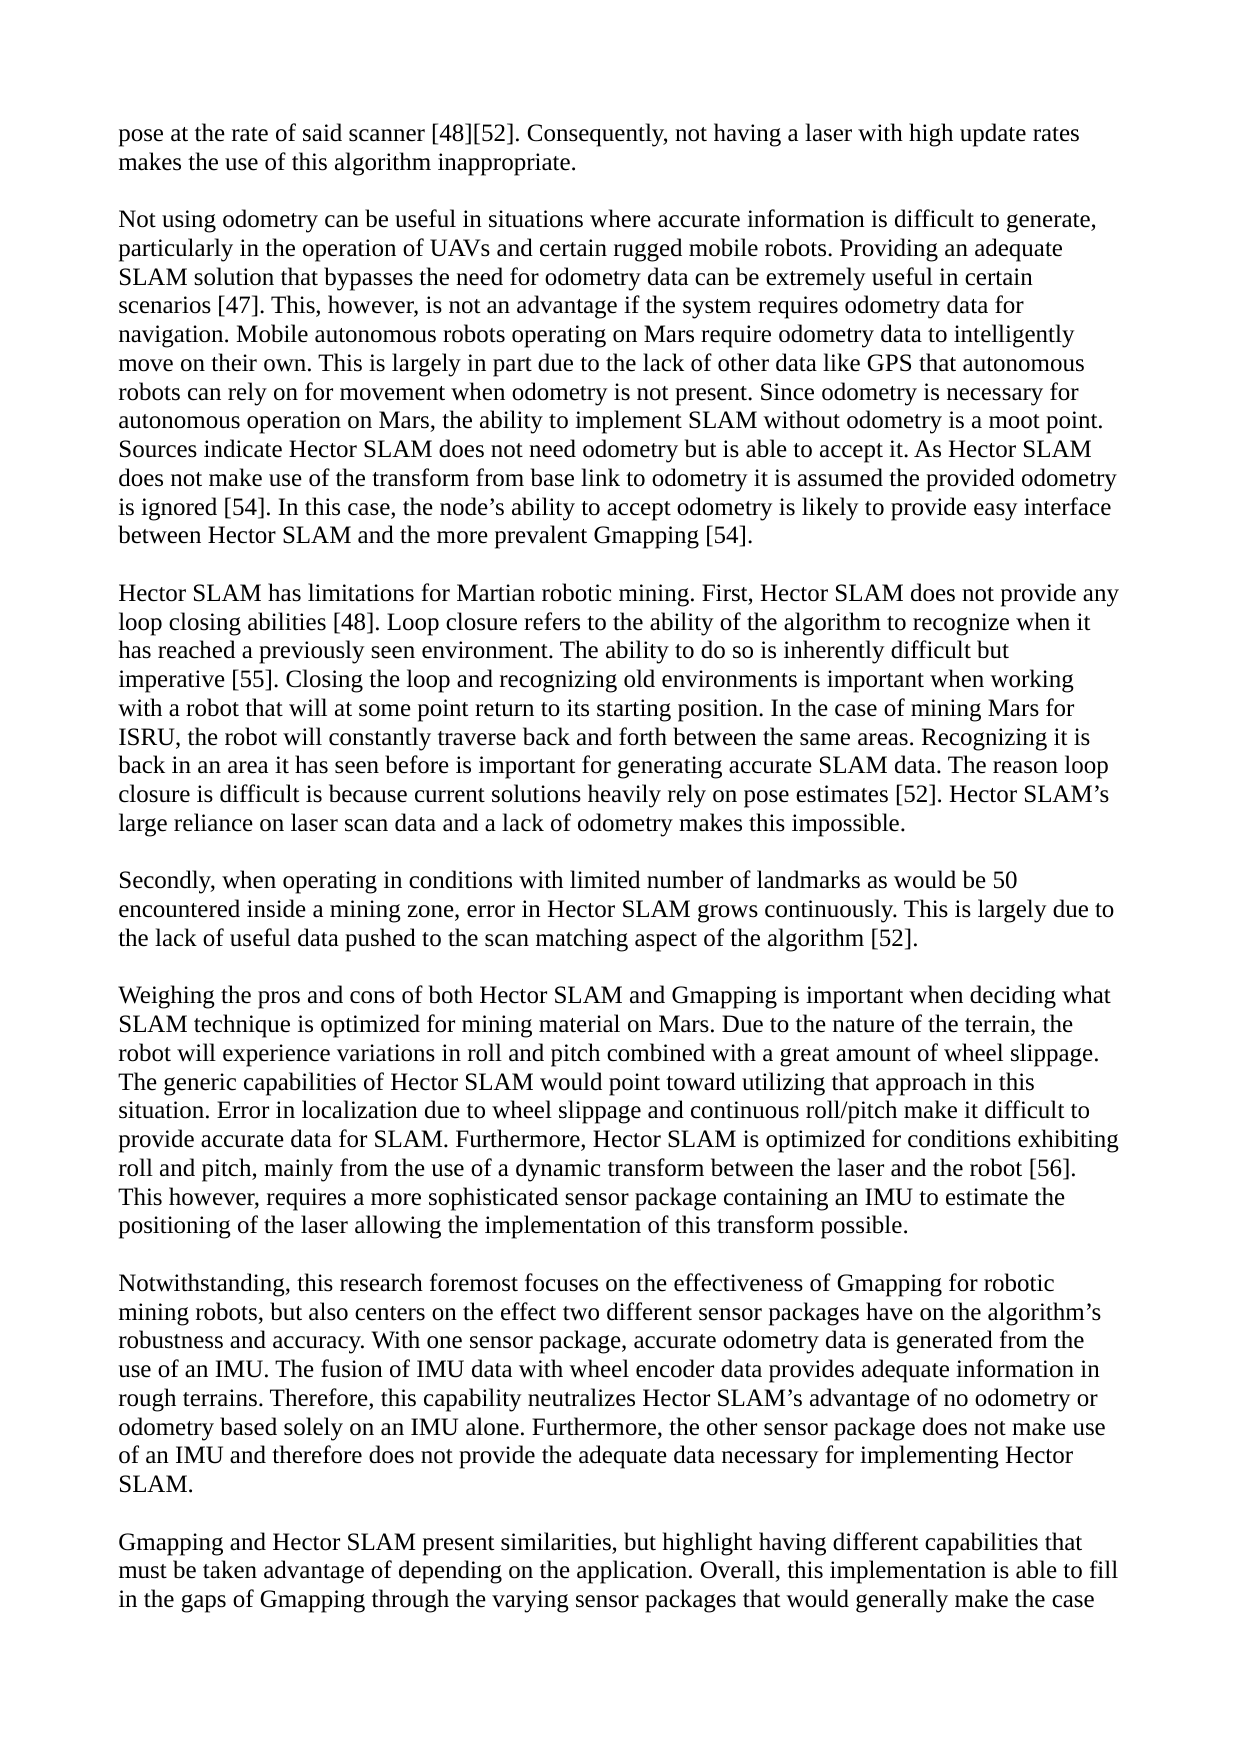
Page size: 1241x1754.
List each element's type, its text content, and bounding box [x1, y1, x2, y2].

text pose at the rate of said scanner [48][52]. Consequently, not having a laser with high update rates makes the use of this algorithm inappropriate. [118, 118, 1122, 176]
text Gmapping and Hector SLAM present similarities, but highlight having different capabilities that must be taken advantage of depending on the application. Overall, this implementation is able to fill in the gaps of Gmapping through the varying sensor packages that would generally make the case [118, 1527, 1122, 1613]
text Not using odometry can be useful in situations where accurate information is difficult to generate, particularly in the operation of UAVs and certain rugged mobile robots. Providing an adequate SLAM solution that bypasses the need for odometry data can be extremely useful in certain scenarios [47]. This, however, is not an advantage if the system requires odometry data for navigation. Mobile autonomous robots operating on Mars require odometry data to intelligently move on their own. This is largely in part due to the lack of other data like GPS that autonomous robots can rely on for movement when odometry is not present. Since odometry is necessary for autonomous operation on Mars, the ability to implement SLAM without odometry is a moot point. Sources indicate Hector SLAM does not need odometry but is able to accept it. As Hector SLAM does not make use of the transform from base link to odometry it is assumed the provided odometry is ignored [54]. In this case, the node’s ability to accept odometry is likely to provide easy interface between Hector SLAM and the more prevalent Gmapping [54]. [118, 204, 1122, 549]
text Secondly, when operating in conditions with limited number of landmarks as would be 50 encountered inside a mining zone, error in Hector SLAM grows continuously. This is largely due to the lack of useful data pushed to the scan matching aspect of the algorithm [52]. [118, 866, 1122, 952]
text Weighing the pros and cons of both Hector SLAM and Gmapping is important when deciding what SLAM technique is optimized for mining material on Mars. Due to the nature of the terrain, the robot will experience variations in roll and pitch combined with a great amount of wheel slippage. The generic capabilities of Hector SLAM would point toward utilizing that approach in this situation. Error in localization due to wheel slippage and continuous roll/pitch make it difficult to provide accurate data for SLAM. Furthermore, Hector SLAM is optimized for conditions exhibiting roll and pitch, mainly from the use of a dynamic transform between the laser and the robot [56]. This however, requires a more sophisticated sensor package containing an IMU to estimate the positioning of the laser allowing the implementation of this transform possible. [118, 981, 1122, 1239]
text Hector SLAM has limitations for Martian robotic mining. First, Hector SLAM does not provide any loop closing abilities [48]. Loop closure refers to the ability of the algorithm to recognize when it has reached a previously seen environment. The ability to do so is inherently difficult but imperative [55]. Closing the loop and recognizing old environments is important when working with a robot that will at some point return to its starting position. In the case of mining Mars for ISRU, the robot will constantly traverse back and forth between the same areas. Recognizing it is back in an area it has seen before is important for generating accurate SLAM data. The reason loop closure is difficult is because current solutions heavily rely on pose estimates [52]. Hector SLAM’s large reliance on laser scan data and a lack of odometry makes this impossible. [118, 578, 1122, 837]
text Notwithstanding, this research foremost focuses on the effectiveness of Gmapping for robotic mining robots, but also centers on the effect two different sensor packages have on the algorithm’s robustness and accuracy. With one sensor package, accurate odometry data is generated from the use of an IMU. The fusion of IMU data with wheel encoder data provides adequate information in rough terrains. Therefore, this capability neutralizes Hector SLAM’s advantage of no odometry or odometry based solely on an IMU alone. Furthermore, the other sensor package does not make use of an IMU and therefore does not provide the adequate data necessary for implementing Hector SLAM. [118, 1268, 1122, 1498]
